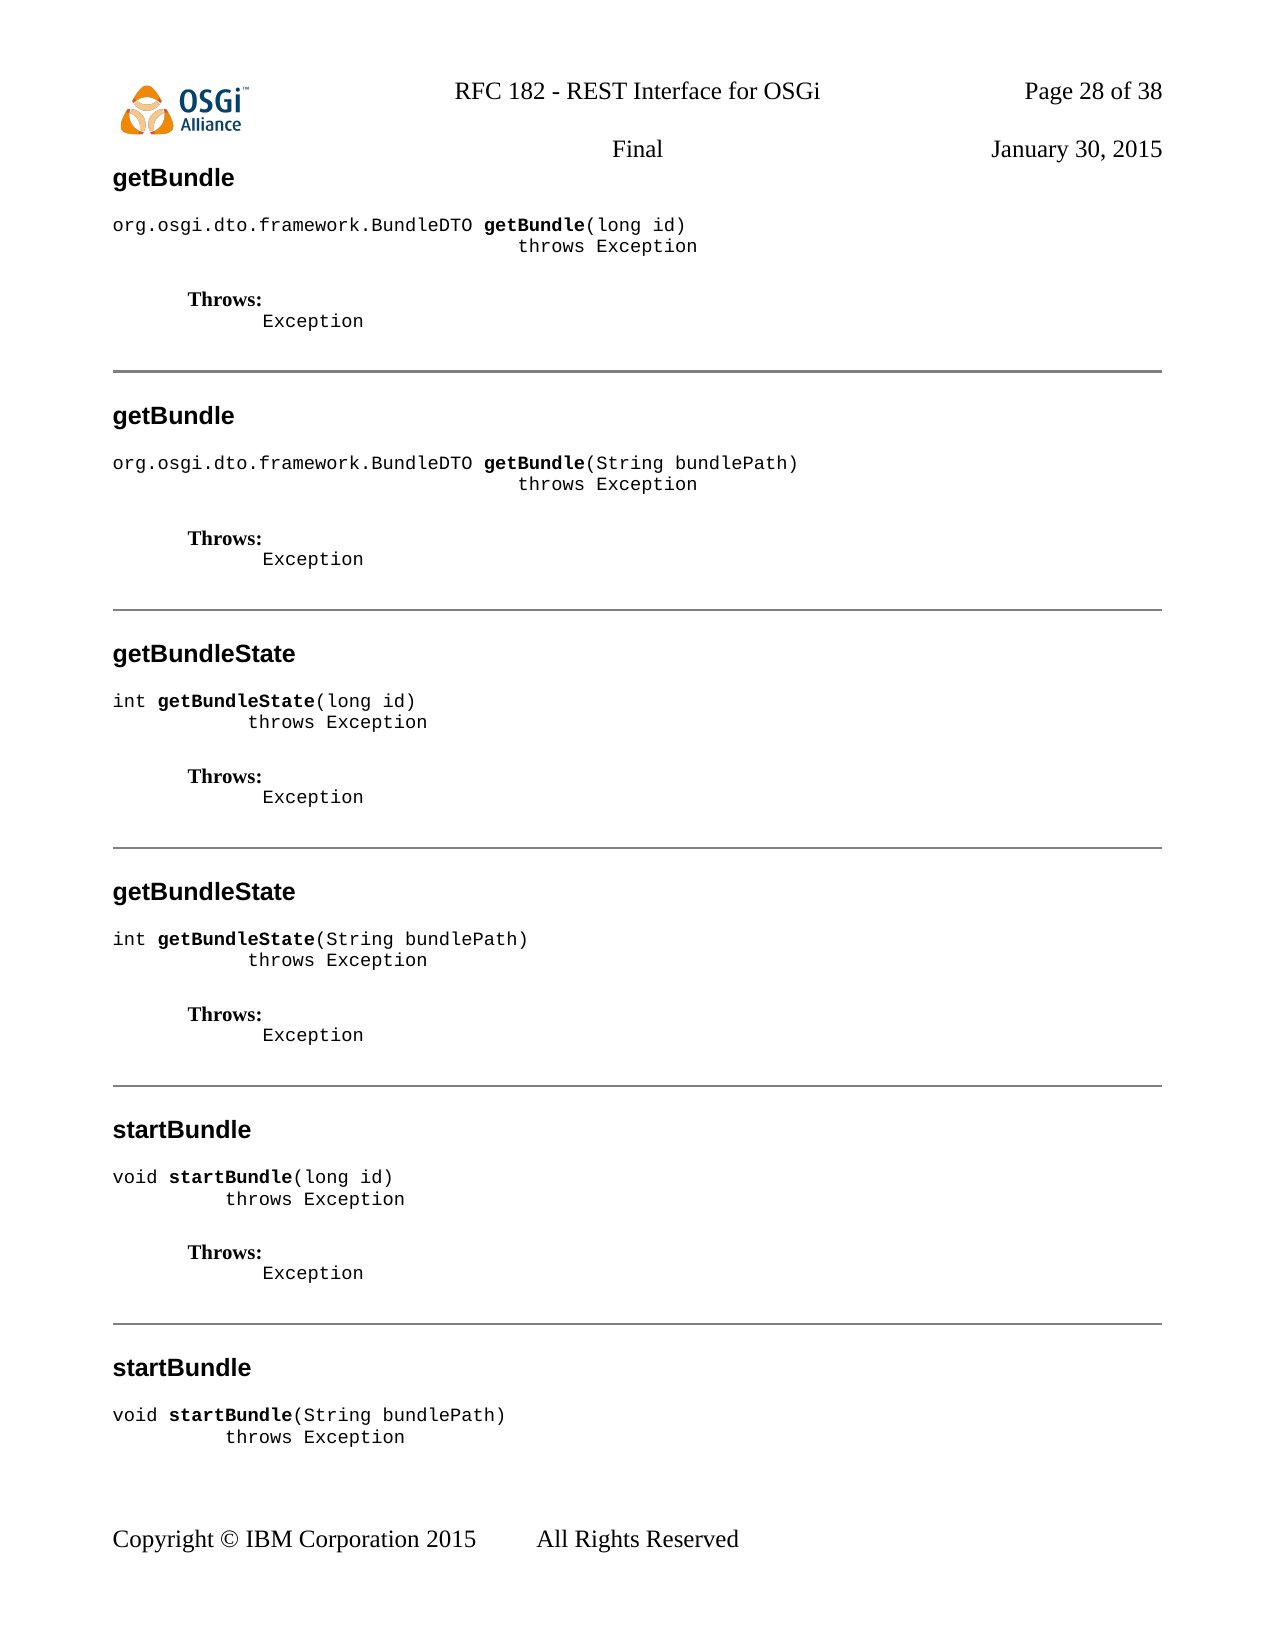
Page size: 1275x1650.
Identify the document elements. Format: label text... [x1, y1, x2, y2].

subtitle getBundle [112, 163, 1162, 191]
text Exception [262, 549, 1162, 571]
subtitle getBundle [112, 401, 1162, 429]
subtitle getBundleState [112, 877, 1162, 906]
text int getBundleState(long id) throws Exception [112, 692, 1162, 734]
text Exception [262, 311, 1162, 333]
text Exception [262, 1264, 1162, 1285]
subtitle startBundle [112, 1115, 1162, 1144]
text Exception [262, 788, 1162, 809]
subtitle getBundleState [112, 639, 1162, 668]
text org.osgi.dto.framework.BundleDTO getBundle(long id) throws Exception [112, 216, 1162, 258]
text Throws: [187, 1240, 1162, 1264]
text int getBundleState(String bundlePath) throws Exception [112, 930, 1162, 972]
text Throws: [187, 1002, 1162, 1026]
text Throws: [187, 525, 1162, 549]
text Exception [262, 1026, 1162, 1047]
subtitle startBundle [112, 1353, 1162, 1382]
text org.osgi.dto.framework.BundleDTO getBundle(String bundlePath) throws Exception [112, 454, 1162, 496]
text void startBundle(String bundlePath) throws Exception [112, 1406, 1162, 1449]
picture [113, 78, 257, 142]
text void startBundle(long id) throws Exception [112, 1168, 1162, 1211]
text Throws: [187, 763, 1162, 788]
text Throws: [187, 287, 1162, 311]
